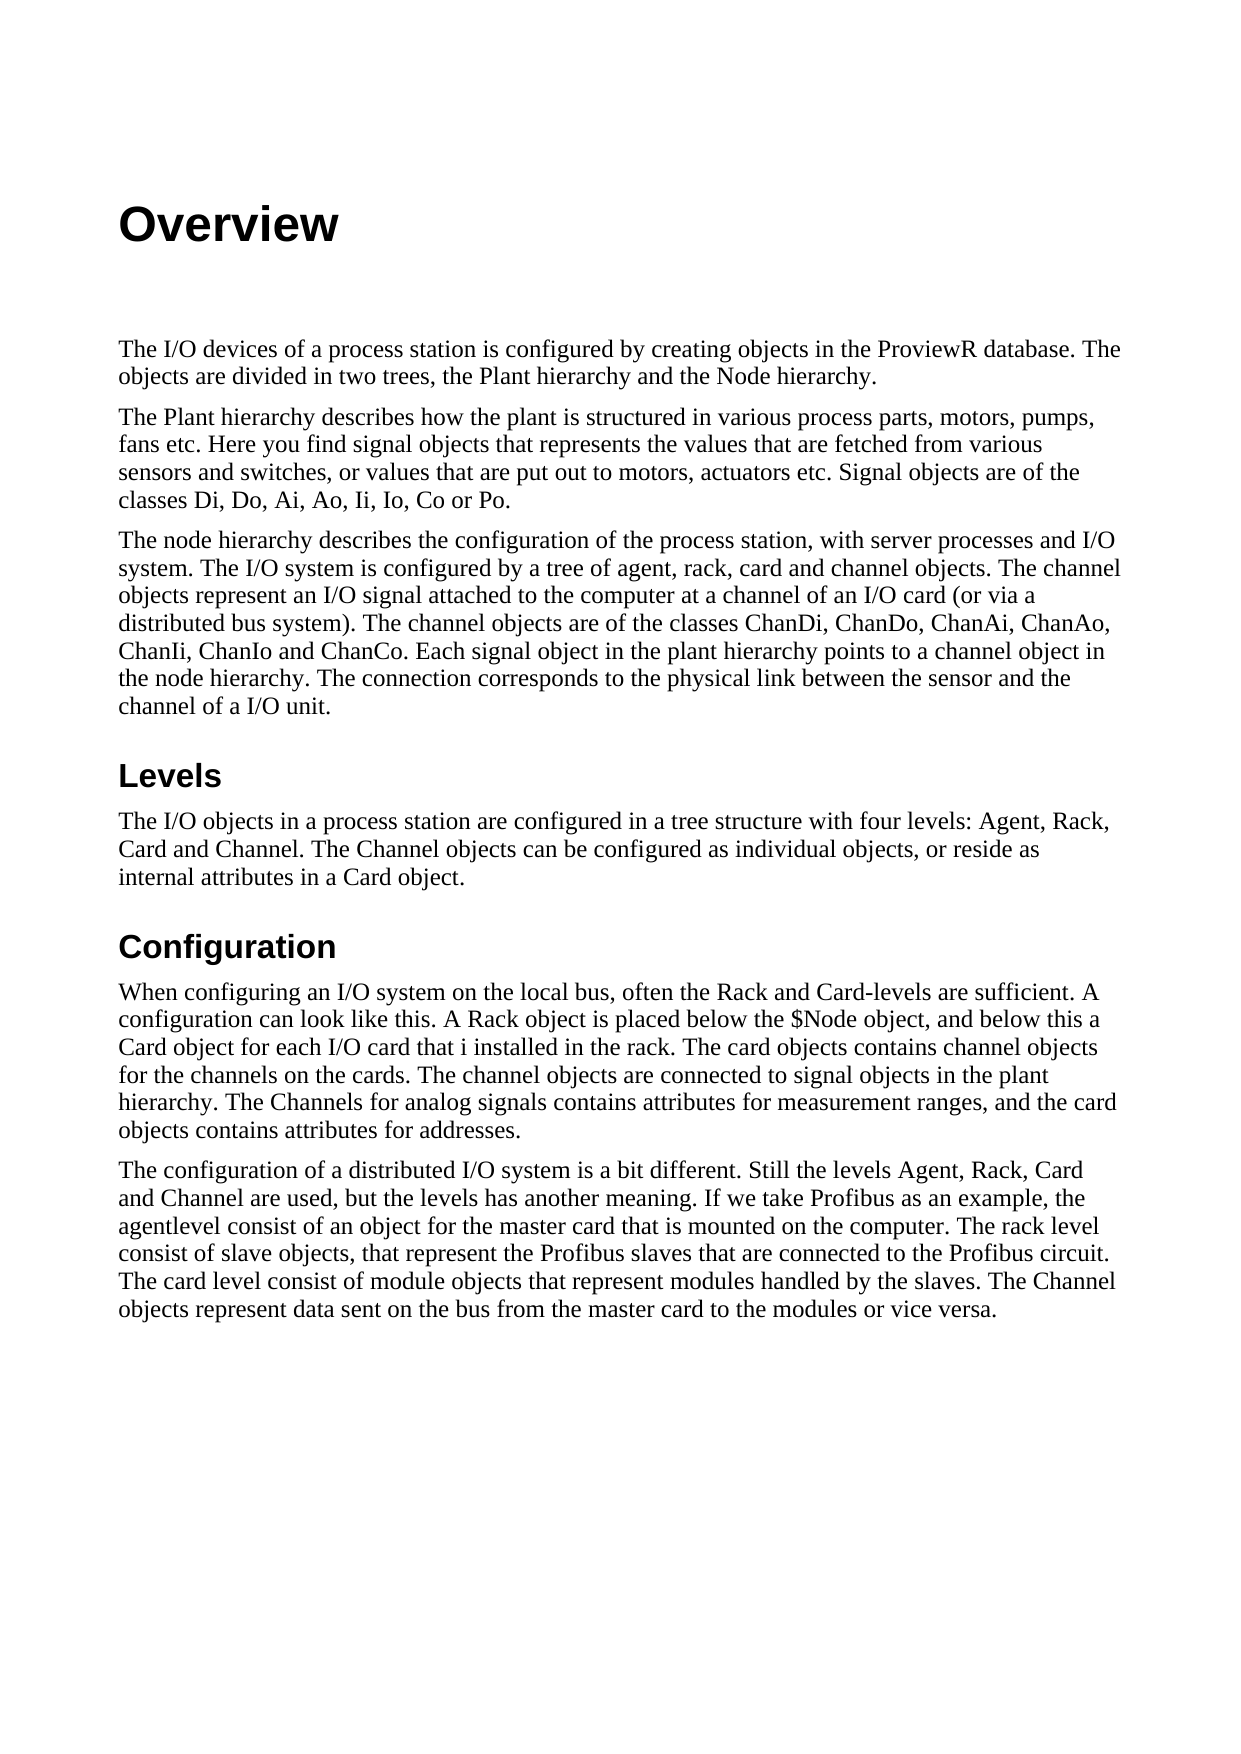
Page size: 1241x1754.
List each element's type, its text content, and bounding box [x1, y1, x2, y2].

subtitle Levels [118, 757, 1122, 795]
text When configuring an I/O system on the local bus, often the Rack and Card-levels are sufficient. A configuration can look like this. A Rack object is placed below the $Node object, and below this a Card object for each I/O card that i installed in the rack. The card objects contains channel objects for the channels on the cards. The channel objects are connected to signal objects in the plant hierarchy. The Channels for analog signals contains attributes for measurement ranges, and the card objects contains attributes for addresses. [118, 978, 1122, 1144]
text The configuration of a distributed I/O system is a bit different. Still the levels Agent, Rack, Card and Channel are used, but the levels has another meaning. If we take Profibus as an example, the agentlevel consist of an object for the master card that is mounted on the computer. The rack level consist of slave objects, that represent the Profibus slaves that are connected to the Profibus circuit. The card level consist of module objects that represent modules handled by the slaves. The Channel objects represent data sent on the bus from the master card to the modules or vice versa. [118, 1156, 1122, 1323]
text The Plant hierarchy describes how the plant is structured in various process parts, motors, pumps, fans etc. Here you find signal objects that represents the values that are fetched from various sensors and switches, or values that are put out to motors, actuators etc. Signal objects are of the classes Di, Do, Ai, Ao, Ii, Io, Co or Po. [118, 403, 1122, 513]
subtitle Configuration [118, 928, 1122, 965]
text The node hierarchy describes the configuration of the process station, with server processes and I/O system. The I/O system is configured by a tree of agent, rack, card and channel objects. The channel objects represent an I/O signal attached to the computer at a channel of an I/O card (or via a distributed bus system). The channel objects are of the classes ChanDi, ChanDo, ChanAi, ChanAo, ChanIi, ChanIo and ChanCo. Each signal object in the plant hierarchy points to a channel object in the node hierarchy. The connection corresponds to the physical link between the sensor and the channel of a I/O unit. [118, 526, 1122, 720]
text The I/O devices of a process station is configured by creating objects in the ProviewR database. The objects are divided in two trees, the Plant hierarchy and the Node hierarchy. [118, 335, 1122, 390]
subtitle Overview [118, 196, 1122, 251]
text The I/O objects in a process station are configured in a tree structure with four levels: Agent, Rack, Card and Channel. The Channel objects can be configured as individual objects, or reside as internal attributes in a Card object. [118, 807, 1122, 890]
